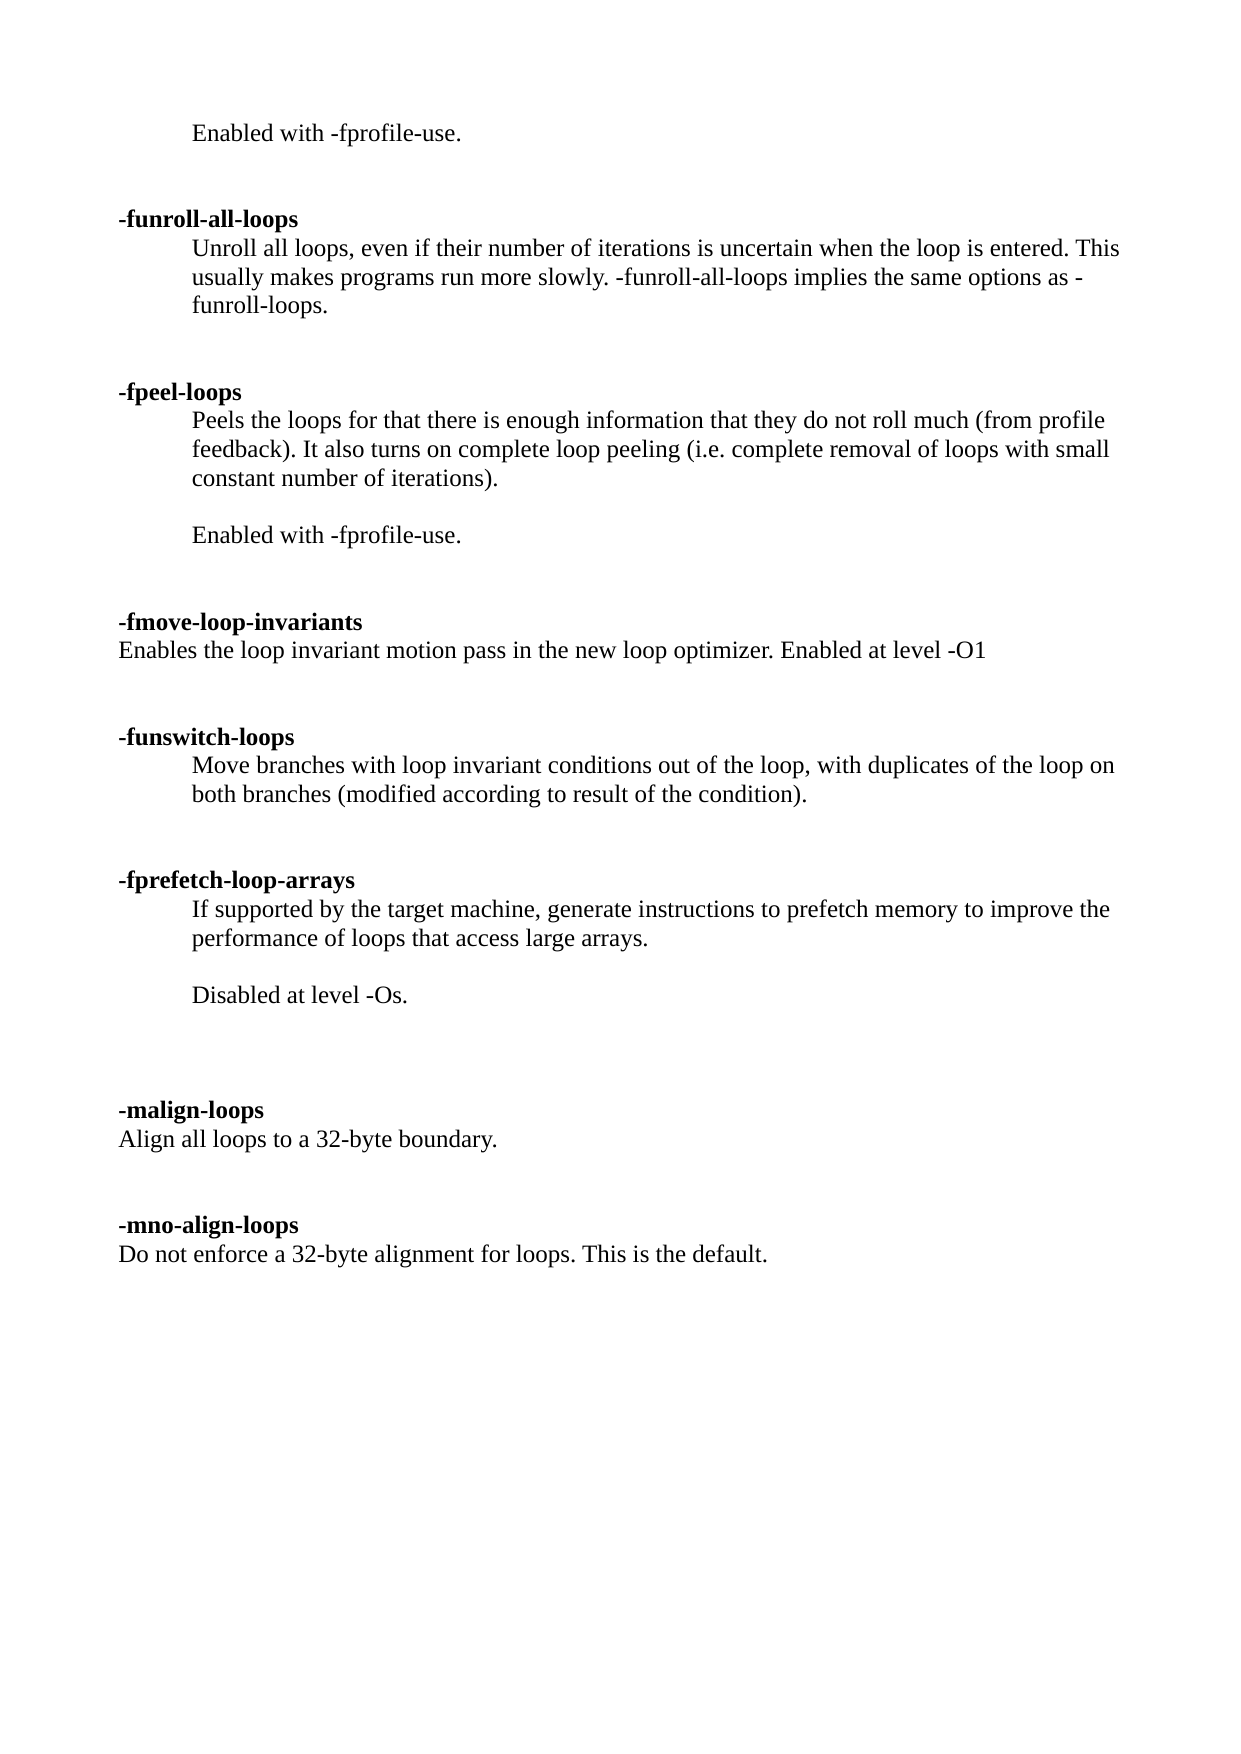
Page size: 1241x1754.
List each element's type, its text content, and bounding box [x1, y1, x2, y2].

text -fpeel-loops [118, 377, 1122, 406]
text -malign-loops [118, 1096, 1122, 1124]
text Align all loops to a 32-byte boundary. [118, 1124, 1122, 1153]
text Do not enforce a 32-byte alignment for loops. This is the default. [118, 1239, 1122, 1268]
text Enabled with -fprofile-use. [192, 521, 1122, 549]
text -fprefetch-loop-arrays [118, 866, 1122, 894]
text -funswitch-loops [118, 722, 1122, 751]
text -funroll-all-loops [118, 204, 1122, 233]
text Enabled with -fprofile-use. [192, 118, 1122, 147]
text Disabled at level -Os. [192, 981, 1122, 1009]
text -fmove-loop-invariants [118, 607, 1122, 636]
text Move branches with loop invariant conditions out of the loop, with duplicates of the loop on both branches (modified according to result of the condition). [192, 751, 1122, 808]
text Enables the loop invariant motion pass in the new loop optimizer. Enabled at level -O1 [118, 636, 1122, 664]
text Peels the loops for that there is enough information that they do not roll much (from profile feedback). It also turns on complete loop peeling (i.e. complete removal of loops with small constant number of iterations). [192, 406, 1122, 492]
text If supported by the target machine, generate instructions to prefetch memory to improve the performance of loops that access large arrays. [192, 894, 1122, 952]
text -mno-align-loops [118, 1211, 1122, 1239]
text Unroll all loops, even if their number of iterations is uncertain when the loop is entered. This usually makes programs run more slowly. -funroll-all-loops implies the same options as -funroll-loops. [192, 233, 1122, 319]
